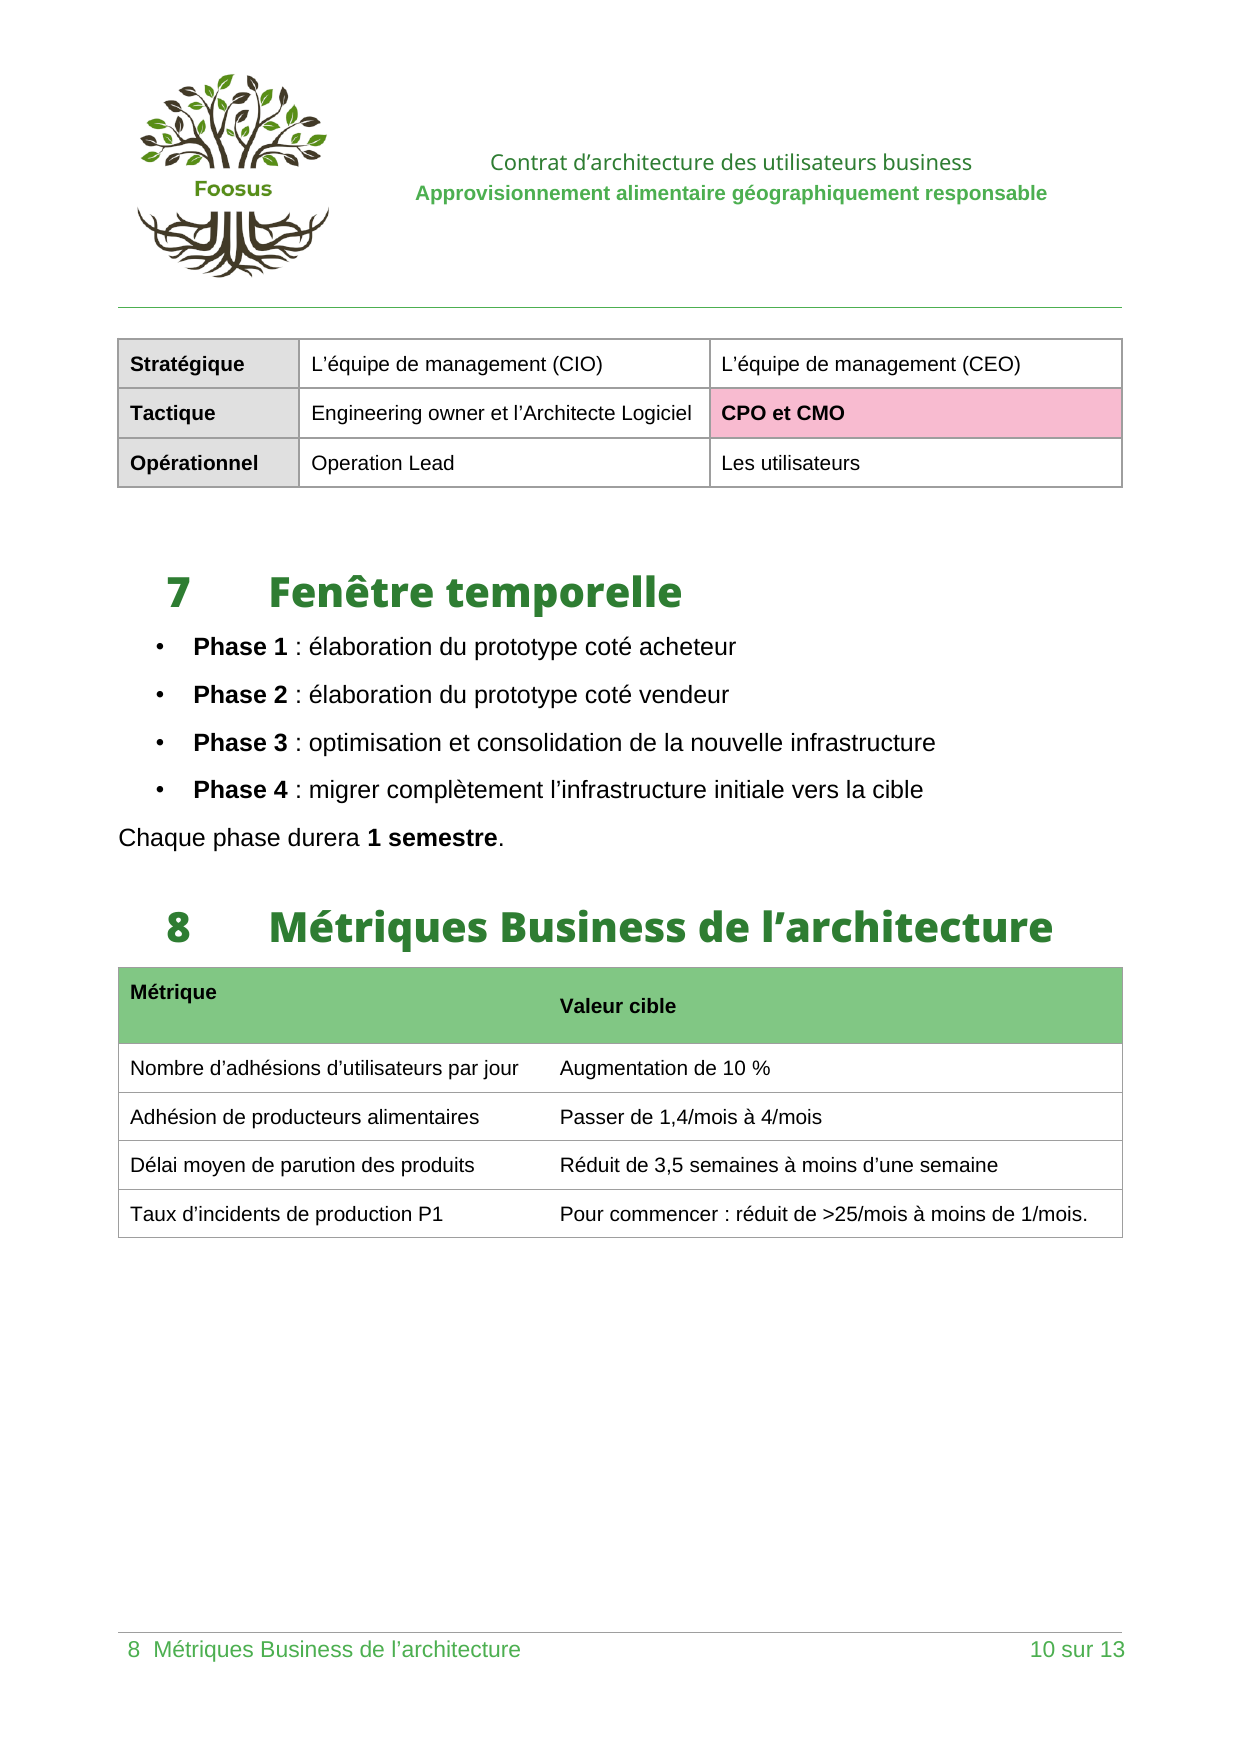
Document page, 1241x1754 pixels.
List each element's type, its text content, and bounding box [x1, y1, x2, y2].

picture [126, 67, 340, 284]
table_cell Stratégique [119, 340, 298, 387]
table_cell L’équipe de management (CEO) [711, 340, 1121, 387]
table_header Valeur cible [548, 968, 1122, 1043]
list Phase 4 : migrer complètement l’infrastructure initiale vers la cible [156, 775, 1122, 804]
table_cell Tactique [119, 389, 298, 437]
table_cell Adhésion de producteurs alimentaires [119, 1093, 548, 1140]
list Phase 2 : élaboration du prototype coté vendeur [156, 680, 1122, 709]
table_cell Nombre d’adhésions d’utilisateurs par jour [119, 1044, 548, 1092]
table_cell Engineering owner et l’Architecte Logiciel [300, 389, 709, 437]
list Phase 3 : optimisation et consolidation de la nouvelle infrastructure [156, 728, 1122, 757]
subtitle Métriques Business de l’architecture [155, 898, 1122, 954]
table_cell Délai moyen de parution des produits [119, 1141, 548, 1189]
table_cell Taux d’incidents de production P1 [119, 1190, 548, 1237]
table_cell Pour commencer : réduit de >25/mois à moins de 1/mois. [548, 1190, 1122, 1237]
list Phase 1 : élaboration du prototype coté acheteur [156, 632, 1122, 661]
table_cell Augmentation de 10 % [548, 1044, 1122, 1092]
table_header Métrique [119, 968, 548, 1043]
table_cell CPO et CMO [711, 389, 1121, 437]
table_cell Réduit de 3,5 semaines à moins d’une semaine [548, 1141, 1122, 1189]
subtitle Fenêtre temporelle [155, 563, 1122, 620]
table_cell Operation Lead [300, 439, 709, 486]
table_cell Opérationnel [119, 439, 298, 486]
table_cell L’équipe de management (CIO) [300, 340, 709, 387]
table_cell Passer de 1,4/mois à 4/mois [548, 1093, 1122, 1140]
text Chaque phase durera 1 semestre. [118, 823, 1122, 852]
table_cell Les utilisateurs [711, 439, 1121, 486]
